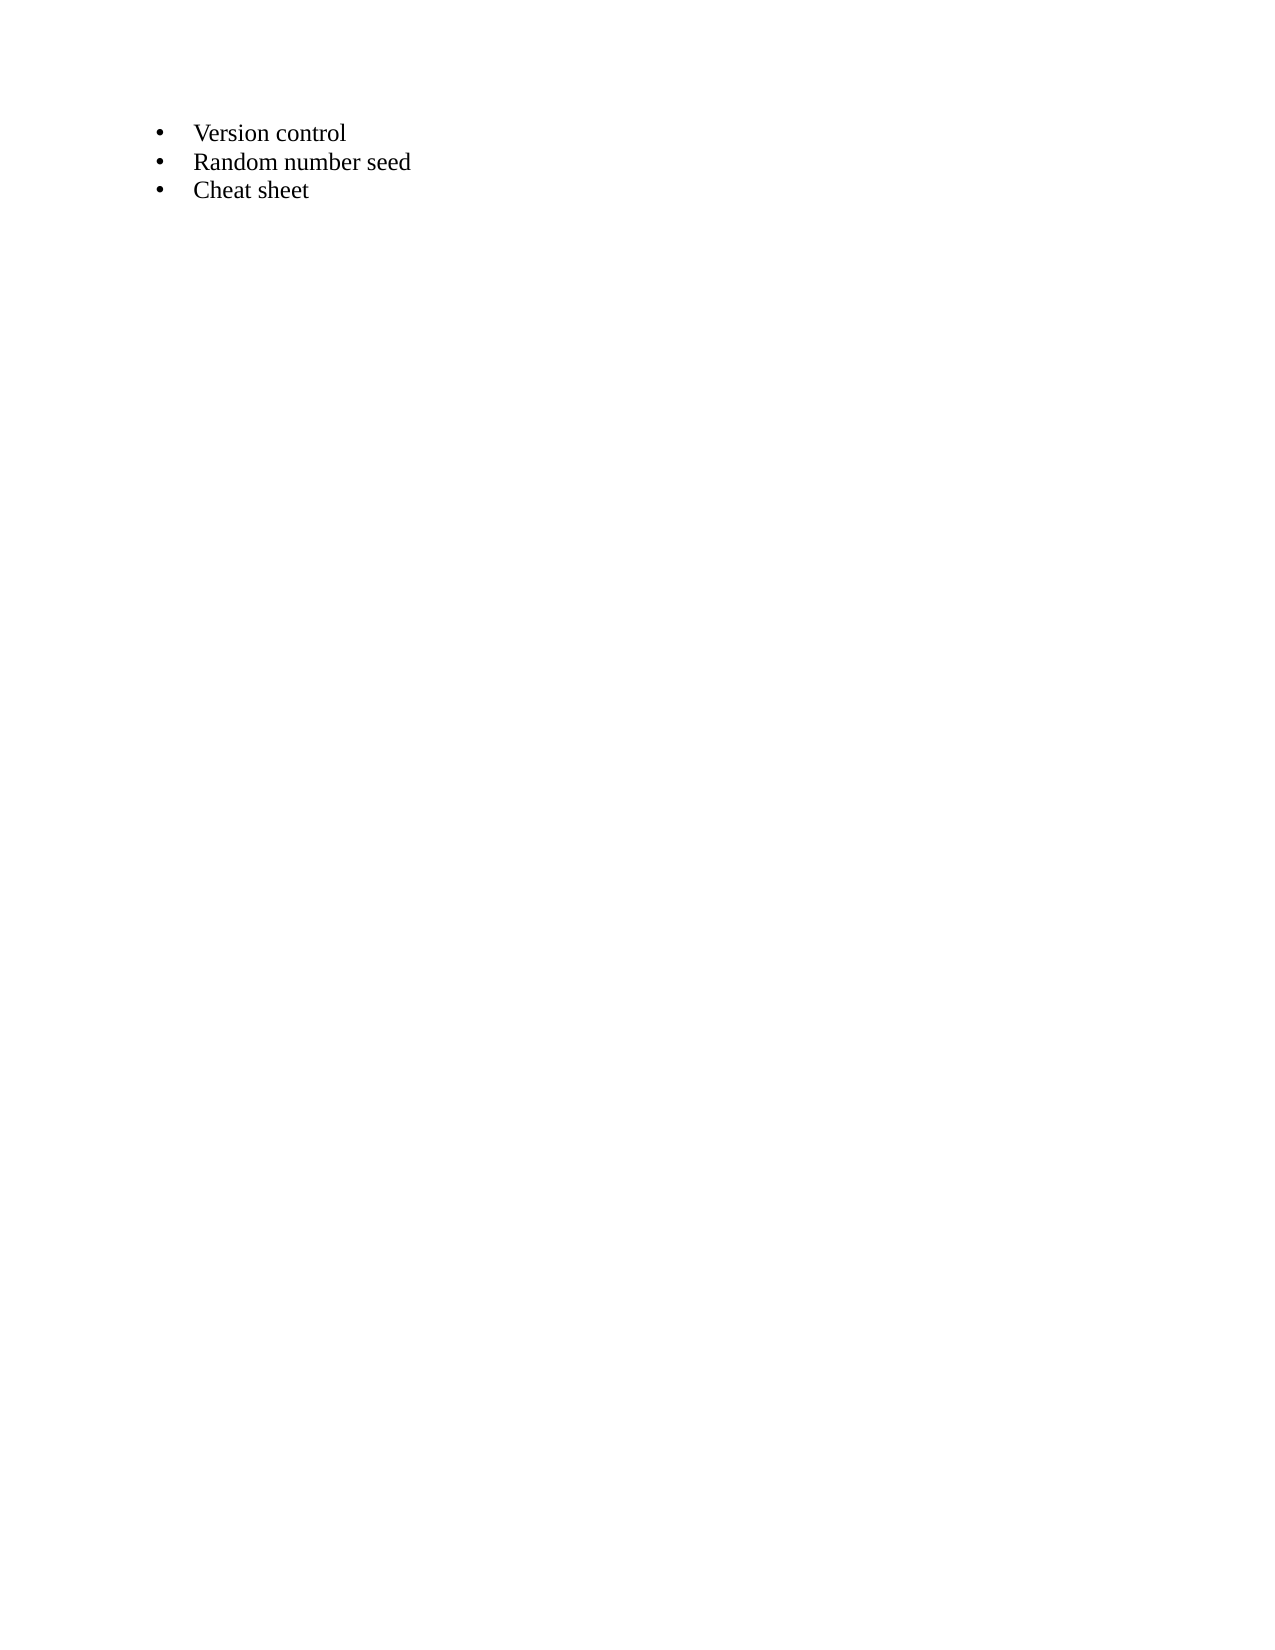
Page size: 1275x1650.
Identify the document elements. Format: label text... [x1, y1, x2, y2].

list Version control [156, 118, 1157, 147]
list Cheat sheet [156, 176, 1157, 204]
list Random number seed [156, 147, 1157, 176]
